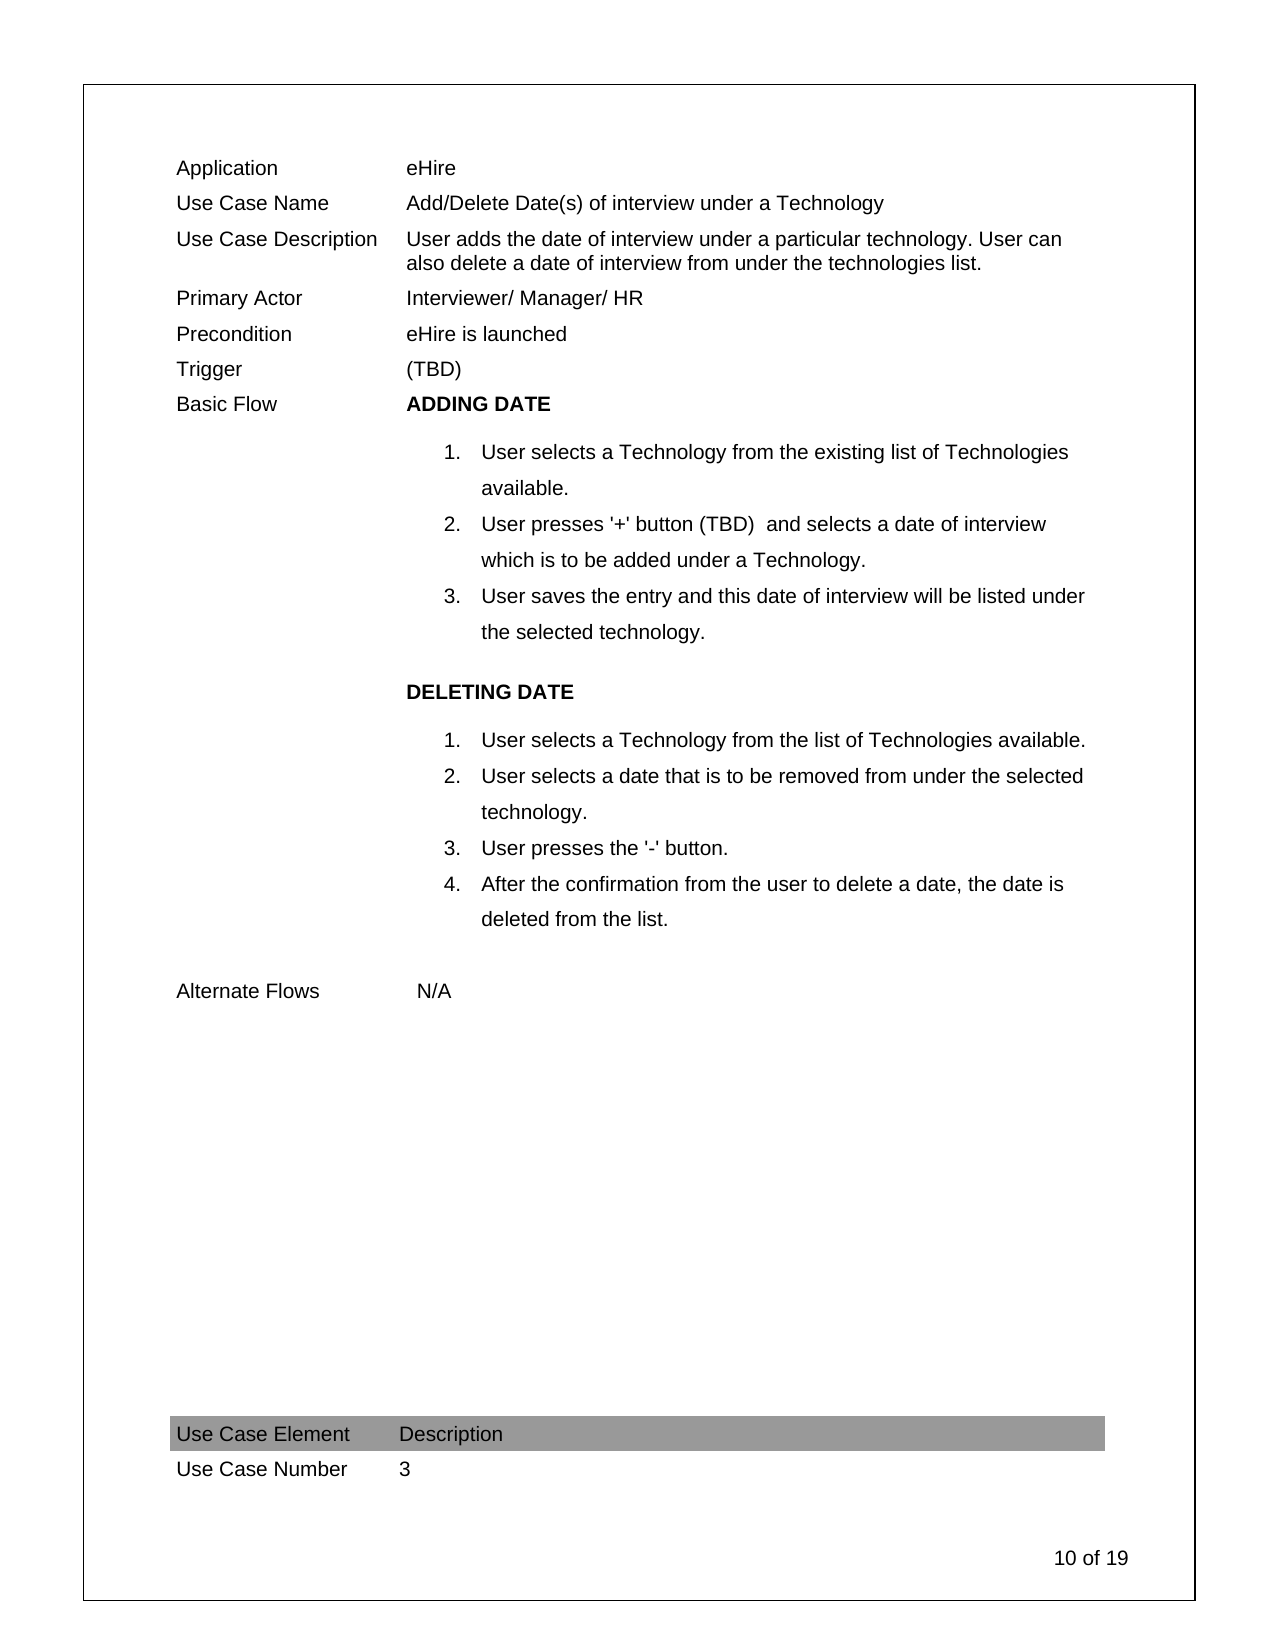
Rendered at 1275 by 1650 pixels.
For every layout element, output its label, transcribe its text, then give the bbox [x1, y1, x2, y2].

table_cell Application [170, 150, 400, 185]
table_header Description [393, 1416, 1105, 1451]
table_cell User adds the date of interview under a particular technology. User can also delete a date of interview from under the technologies list. [400, 221, 1105, 280]
table_cell Use Case Description [170, 221, 400, 280]
table_cell eHire [400, 150, 1105, 185]
table_cell Precondition [170, 316, 400, 351]
table_cell Interviewer/ Manager/ HR [400, 280, 1105, 316]
table_cell Trigger [170, 351, 400, 386]
table_cell Use Case Number [170, 1451, 393, 1486]
table_cell Primary Actor [170, 280, 400, 316]
table_cell Basic Flow [170, 386, 400, 973]
table_cell N/A [400, 973, 1105, 1008]
table_cell 3 [393, 1451, 1105, 1486]
table_cell (TBD) [400, 351, 1105, 386]
table_cell Add/Delete Date(s) of interview under a Technology [400, 185, 1105, 221]
table_header Use Case Element [170, 1416, 393, 1451]
table_cell ADDING DATE User selects a Technology from the existing list of Technologies available. User presses '+' button (TBD) and selects a date of interview which is to be added under a Technology. User saves the entry and this date of interview will be listed under the selected technology. DELETING DATE User selects a Technology from the list of Technologies available. User selects a date that is to be removed from under the selected technology. User presses the '-' button. After the confirmation from the user to delete a date, the date is deleted from the list. [400, 386, 1105, 973]
table_cell Use Case Name [170, 185, 400, 221]
table_cell Alternate Flows [170, 973, 400, 1008]
table_cell eHire is launched [400, 316, 1105, 351]
